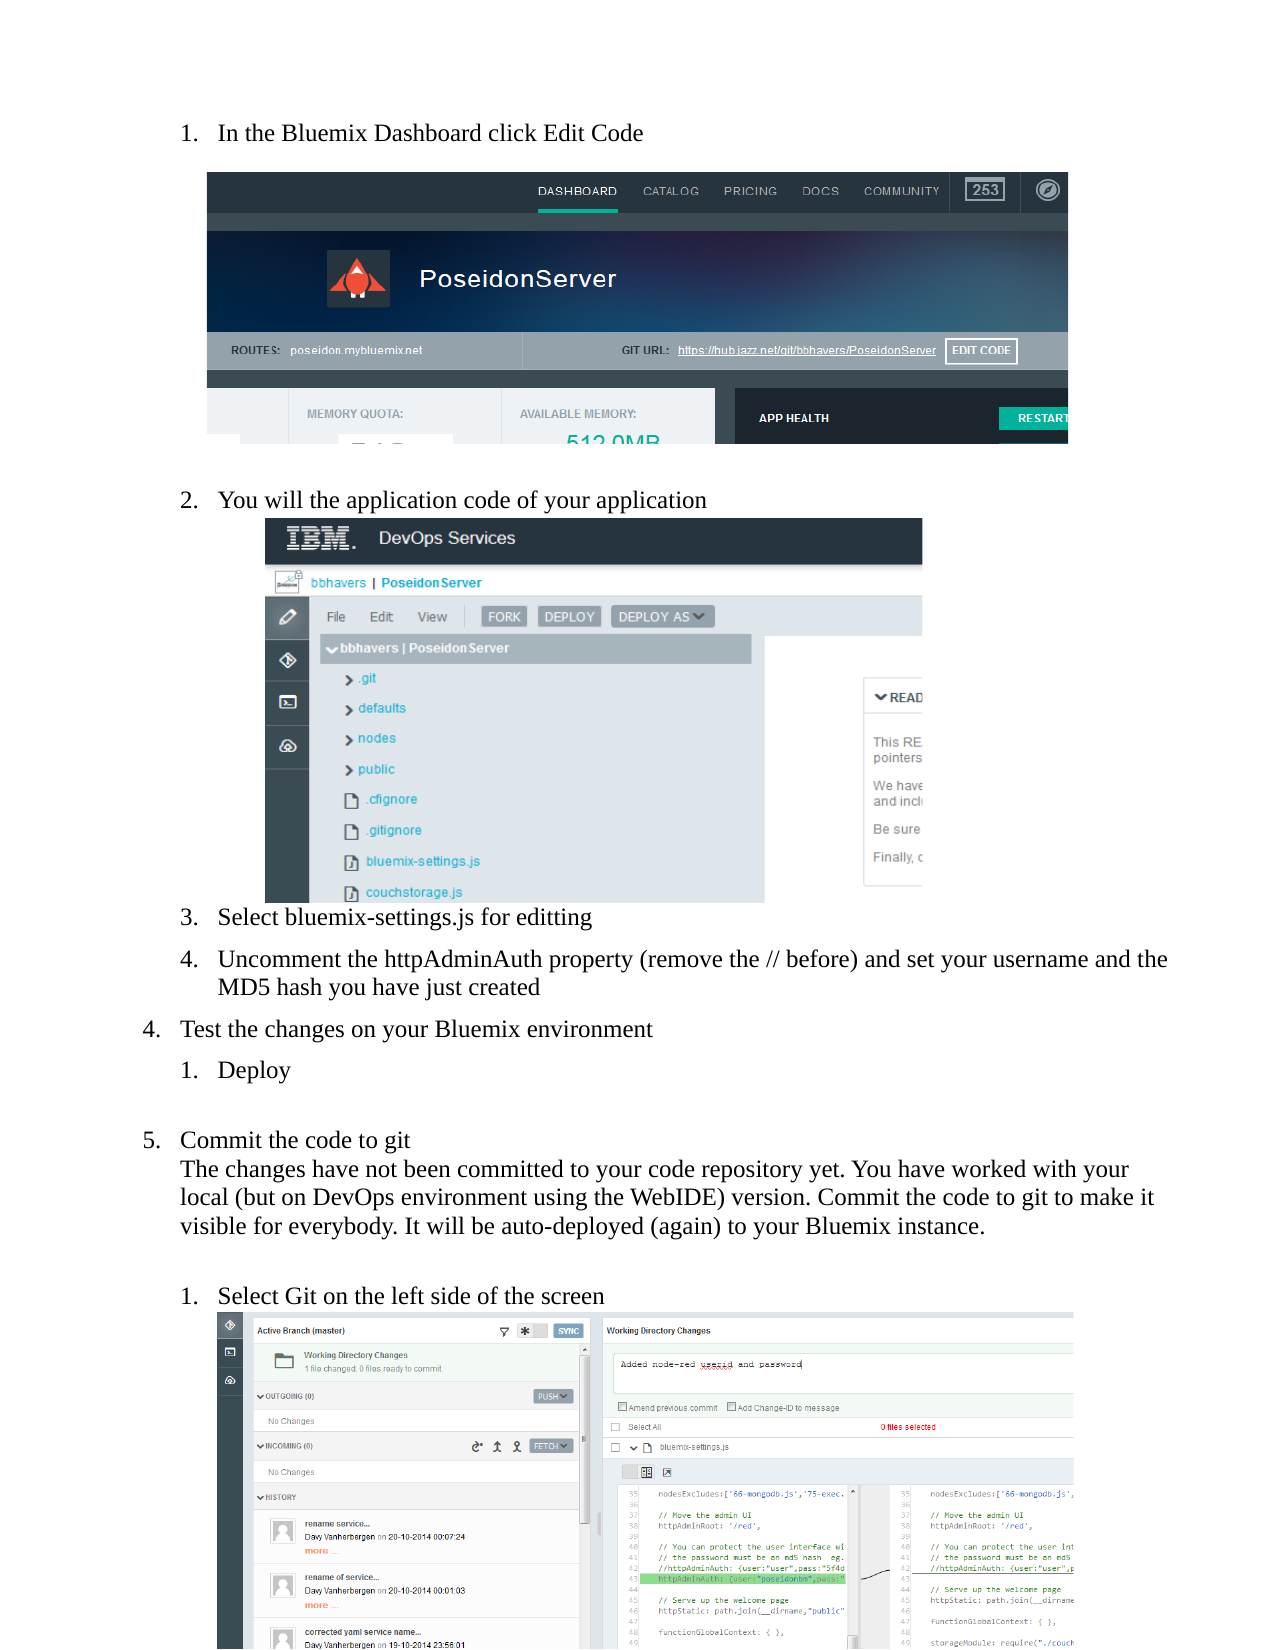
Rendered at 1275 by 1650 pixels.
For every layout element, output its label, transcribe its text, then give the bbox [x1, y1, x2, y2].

list You will the application code of your application [180, 485, 1170, 514]
list Test the changes on your Bluemix environment [142, 1014, 1170, 1042]
list Commit the code to git The changes have not been committed to your code repository yet. You have worked with your local (but on DevOps environment using the WebIDE) version. Commit the code to git to make it visible for everybody. It will be auto-deployed (again) to your Bluemix instance. [142, 1125, 1170, 1269]
picture [206, 172, 1069, 444]
list Uncomment the httpAdminAuth property (remove the // before) and set your username and the MD5 hash you have just created [180, 944, 1170, 1001]
list Select Git on the left side of the screen [180, 1281, 1170, 1310]
list Deploy [180, 1055, 1170, 1112]
list Select bluemix-settings.js for editting [180, 527, 1170, 931]
picture [265, 518, 923, 903]
list In the Bluemix Dashboard click Edit Code [180, 118, 1170, 473]
picture [217, 1312, 1074, 1649]
